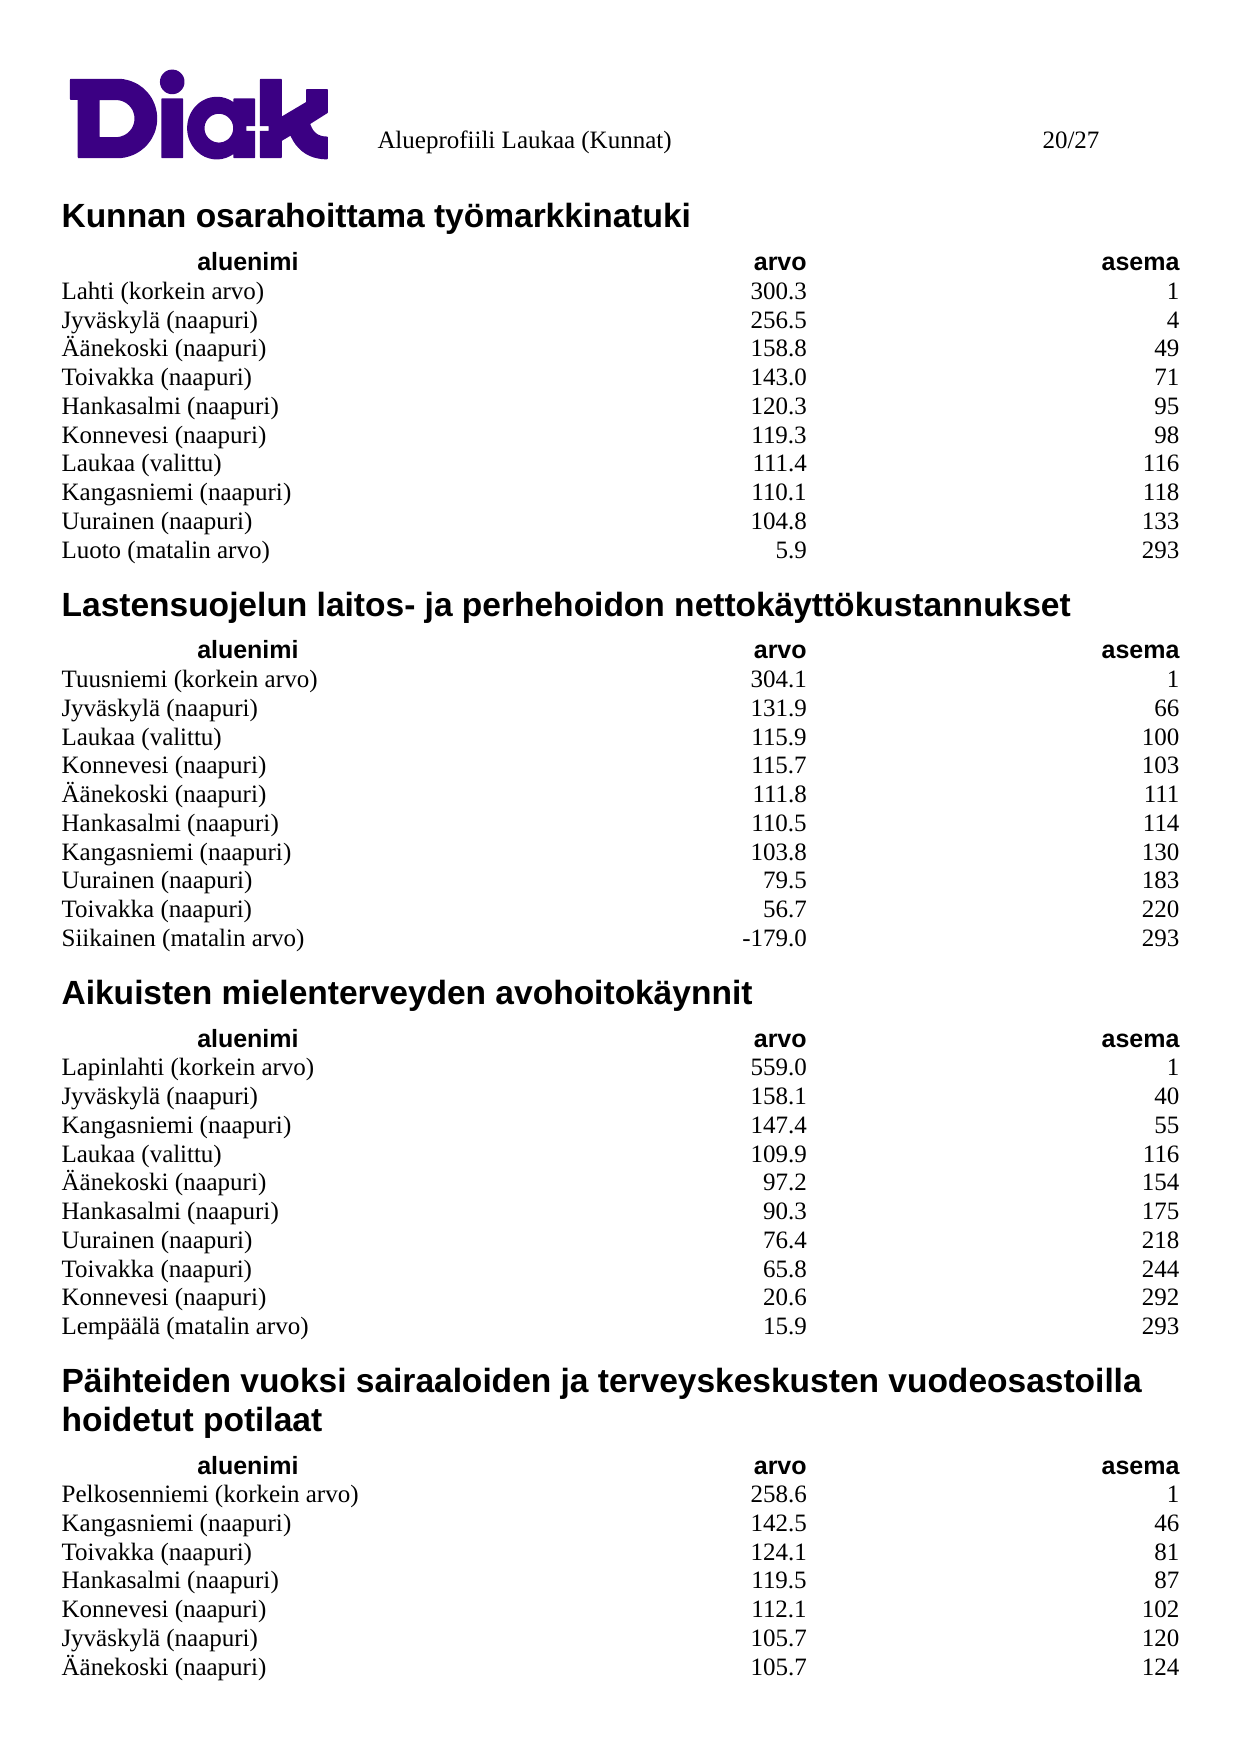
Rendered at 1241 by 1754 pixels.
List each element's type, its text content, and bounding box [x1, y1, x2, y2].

table_cell 116 [806, 449, 1179, 477]
table_header aluenimi [61, 1451, 434, 1479]
table_cell Lahti (korkein arvo) [61, 276, 434, 305]
table_cell 304.1 [434, 664, 806, 693]
table_cell 98 [806, 420, 1179, 448]
table_cell Äänekoski (naapuri) [61, 779, 434, 808]
table_cell Uurainen (naapuri) [61, 1225, 434, 1254]
table_cell 118 [806, 477, 1179, 506]
table_cell 116 [806, 1139, 1179, 1167]
table_cell 112.1 [434, 1594, 806, 1623]
table_cell Uurainen (naapuri) [61, 506, 434, 535]
table_cell 147.4 [434, 1110, 806, 1139]
table_cell Konnevesi (naapuri) [61, 751, 434, 779]
table_cell 115.9 [434, 722, 806, 751]
table_cell 1 [806, 664, 1179, 693]
table_header arvo [434, 1024, 806, 1052]
table_cell Hankasalmi (naapuri) [61, 808, 434, 837]
table_cell 175 [806, 1196, 1179, 1225]
table_cell 218 [806, 1225, 1179, 1254]
table_cell Toivakka (naapuri) [61, 1254, 434, 1282]
table_cell 103 [806, 751, 1179, 779]
table_cell 130 [806, 837, 1179, 866]
table_cell Tuusniemi (korkein arvo) [61, 664, 434, 693]
table_cell 87 [806, 1566, 1179, 1594]
table_cell 102 [806, 1594, 1179, 1623]
table_cell 105.7 [434, 1623, 806, 1652]
table_cell 104.8 [434, 506, 806, 535]
table_cell 1 [806, 276, 1179, 305]
table_cell Hankasalmi (naapuri) [61, 1566, 434, 1594]
table_header asema [806, 1451, 1179, 1479]
table_cell Konnevesi (naapuri) [61, 420, 434, 448]
table_header aluenimi [61, 636, 434, 664]
table_cell 131.9 [434, 693, 806, 722]
table_cell 293 [806, 1311, 1179, 1340]
table_cell 110.1 [434, 477, 806, 506]
table_cell 71 [806, 362, 1179, 391]
table_cell Jyväskylä (naapuri) [61, 305, 434, 333]
table_cell Lempäälä (matalin arvo) [61, 1311, 434, 1340]
table_cell 293 [806, 923, 1179, 952]
table_cell 292 [806, 1283, 1179, 1311]
table_cell 81 [806, 1537, 1179, 1566]
table_cell 65.8 [434, 1254, 806, 1282]
table_cell 258.6 [434, 1479, 806, 1508]
table_cell Kangasniemi (naapuri) [61, 1508, 434, 1537]
table_cell Kangasniemi (naapuri) [61, 1110, 434, 1139]
table_cell 119.5 [434, 1566, 806, 1594]
table_cell Hankasalmi (naapuri) [61, 391, 434, 420]
table_cell 95 [806, 391, 1179, 420]
table_cell 79.5 [434, 866, 806, 894]
subtitle Kunnan osarahoittama työmarkkinatuki [61, 196, 1179, 235]
subtitle Päihteiden vuoksi sairaaloiden ja terveyskeskusten vuodeosastoilla hoidetut potilaat [61, 1361, 1179, 1438]
table_cell Luoto (matalin arvo) [61, 535, 434, 563]
table_cell 40 [806, 1081, 1179, 1110]
table_cell Laukaa (valittu) [61, 449, 434, 477]
table_cell 133 [806, 506, 1179, 535]
table_header asema [806, 247, 1179, 276]
table_cell 66 [806, 693, 1179, 722]
table_cell Äänekoski (naapuri) [61, 1168, 434, 1196]
subtitle Aikuisten mielenterveyden avohoitokäynnit [61, 973, 1179, 1011]
table_cell 4 [806, 305, 1179, 333]
table_cell 46 [806, 1508, 1179, 1537]
table_cell Uurainen (naapuri) [61, 866, 434, 894]
table_cell Äänekoski (naapuri) [61, 1652, 434, 1681]
table_header aluenimi [61, 1024, 434, 1052]
table_cell 293 [806, 535, 1179, 563]
table_cell Laukaa (valittu) [61, 1139, 434, 1167]
table_cell Kangasniemi (naapuri) [61, 837, 434, 866]
table_cell 158.1 [434, 1081, 806, 1110]
table_cell 111.8 [434, 779, 806, 808]
table_cell 158.8 [434, 334, 806, 362]
table_cell 183 [806, 866, 1179, 894]
table_cell 100 [806, 722, 1179, 751]
table_cell 76.4 [434, 1225, 806, 1254]
table_cell 119.3 [434, 420, 806, 448]
table_cell 103.8 [434, 837, 806, 866]
table_cell Siikainen (matalin arvo) [61, 923, 434, 952]
table_cell 111.4 [434, 449, 806, 477]
table_cell Toivakka (naapuri) [61, 1537, 434, 1566]
table_cell 111 [806, 779, 1179, 808]
table_cell Laukaa (valittu) [61, 722, 434, 751]
table_cell Toivakka (naapuri) [61, 894, 434, 923]
table_cell 15.9 [434, 1311, 806, 1340]
table_cell -179.0 [434, 923, 806, 952]
table_cell Toivakka (naapuri) [61, 362, 434, 391]
table_cell 559.0 [434, 1053, 806, 1081]
table_cell 143.0 [434, 362, 806, 391]
table_cell 115.7 [434, 751, 806, 779]
table_cell 109.9 [434, 1139, 806, 1167]
table_cell Hankasalmi (naapuri) [61, 1196, 434, 1225]
table_cell Jyväskylä (naapuri) [61, 1081, 434, 1110]
table_cell Jyväskylä (naapuri) [61, 693, 434, 722]
table_cell 124 [806, 1652, 1179, 1681]
table_cell 1 [806, 1053, 1179, 1081]
table_header arvo [434, 636, 806, 664]
table_cell 5.9 [434, 535, 806, 563]
table_header aluenimi [61, 247, 434, 276]
table_cell 90.3 [434, 1196, 806, 1225]
table_cell 97.2 [434, 1168, 806, 1196]
table_cell 120 [806, 1623, 1179, 1652]
table_cell 55 [806, 1110, 1179, 1139]
table_cell 56.7 [434, 894, 806, 923]
table_cell Konnevesi (naapuri) [61, 1283, 434, 1311]
table_cell 110.5 [434, 808, 806, 837]
table_cell 120.3 [434, 391, 806, 420]
table_cell 124.1 [434, 1537, 806, 1566]
table_cell Jyväskylä (naapuri) [61, 1623, 434, 1652]
table_cell Konnevesi (naapuri) [61, 1594, 434, 1623]
table_cell 256.5 [434, 305, 806, 333]
table_header asema [806, 636, 1179, 664]
table_cell 154 [806, 1168, 1179, 1196]
table_cell 142.5 [434, 1508, 806, 1537]
table_cell Kangasniemi (naapuri) [61, 477, 434, 506]
table_header arvo [434, 247, 806, 276]
table_cell Lapinlahti (korkein arvo) [61, 1053, 434, 1081]
table_cell 300.3 [434, 276, 806, 305]
table_cell 20.6 [434, 1283, 806, 1311]
table_cell 244 [806, 1254, 1179, 1282]
table_header arvo [434, 1451, 806, 1479]
table_cell 49 [806, 334, 1179, 362]
table_cell Pelkosenniemi (korkein arvo) [61, 1479, 434, 1508]
subtitle Lastensuojelun laitos- ja perhehoidon nettokäyttökustannukset [61, 584, 1179, 623]
table_cell 220 [806, 894, 1179, 923]
table_cell 1 [806, 1479, 1179, 1508]
table_header asema [806, 1024, 1179, 1052]
table_cell Äänekoski (naapuri) [61, 334, 434, 362]
table_cell 114 [806, 808, 1179, 837]
table_cell 105.7 [434, 1652, 806, 1681]
